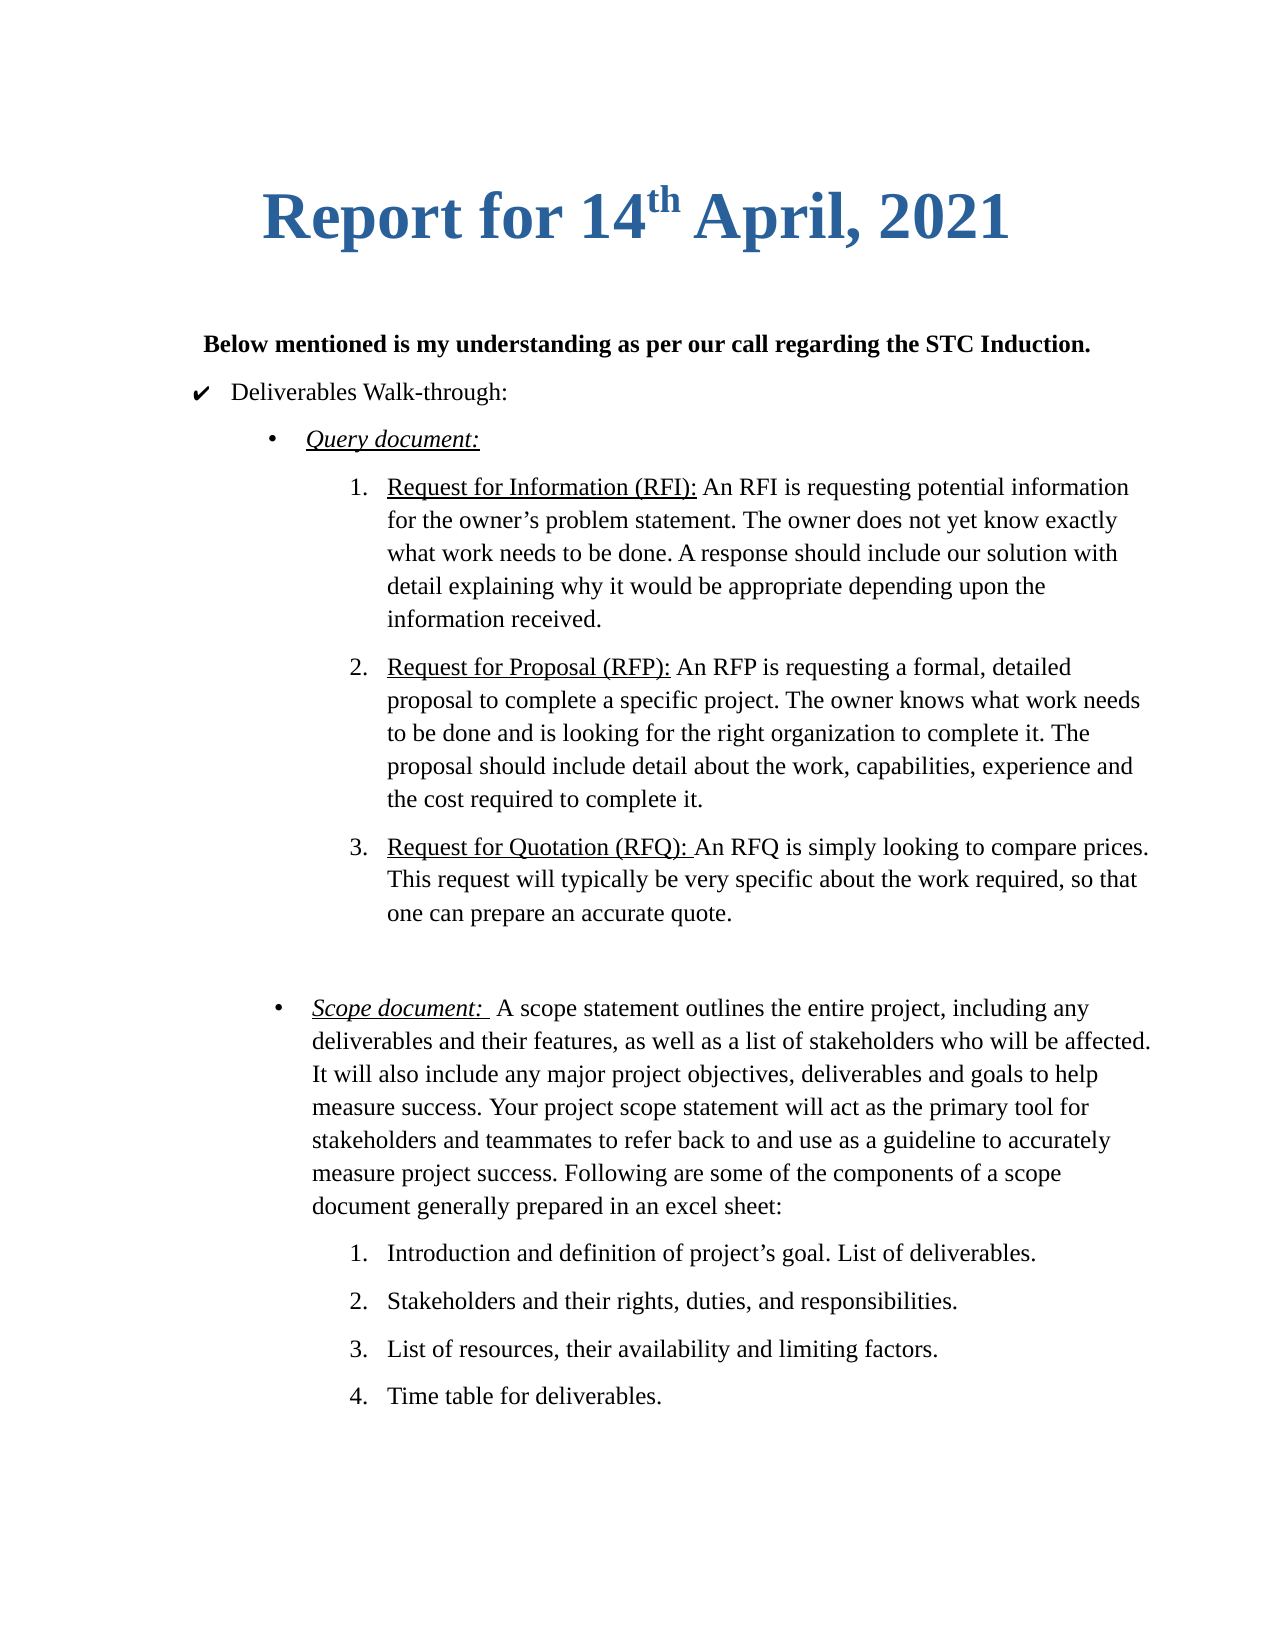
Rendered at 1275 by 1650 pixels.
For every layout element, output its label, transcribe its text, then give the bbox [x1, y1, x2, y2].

text Report for 14th April, 2021 [118, 176, 1157, 253]
list Stakeholders and their rights, duties, and responsibilities. [349, 1286, 1157, 1315]
list Deliverables Walk-through: [193, 377, 1157, 406]
list List of resources, their availability and limiting factors. [349, 1334, 1157, 1362]
list Request for Proposal (RFP): An RFP is requesting a formal, detailed proposal to complete a specific project. The owner knows what work needs to be done and is looking for the right organization to complete it. The proposal should include detail about the work, capabilities, experience and the cost required to complete it. [349, 652, 1157, 813]
list Request for Information (RFI): An RFI is requesting potential information for the owner’s problem statement. The owner does not yet know exactly what work needs to be done. A response should include our solution with detail explaining why it would be appropriate depending upon the information received. [349, 472, 1157, 633]
text Below mentioned is my understanding as per our call regarding the STC Induction. [118, 329, 1157, 358]
list Scope document: A scope statement outlines the entire project, including any deliverables and their features, as well as a list of stakeholders who will be affected. It will also include any major project objectives, deliverables and goals to help measure success. Your project scope statement will act as the primary tool for stakeholders and teammates to refer back to and use as a guideline to accurately measure project success. Following are some of the components of a scope document generally prepared in an excel sheet: [274, 993, 1157, 1220]
list Query document: [268, 424, 1157, 453]
list Request for Quotation (RFQ): An RFQ is simply looking to compare prices. This request will typically be very specific about the work required, so that one can prepare an accurate quote. [349, 832, 1157, 926]
list Introduction and definition of project’s goal. List of deliverables. [349, 1238, 1157, 1267]
list Time table for deliverables. [349, 1381, 1157, 1410]
